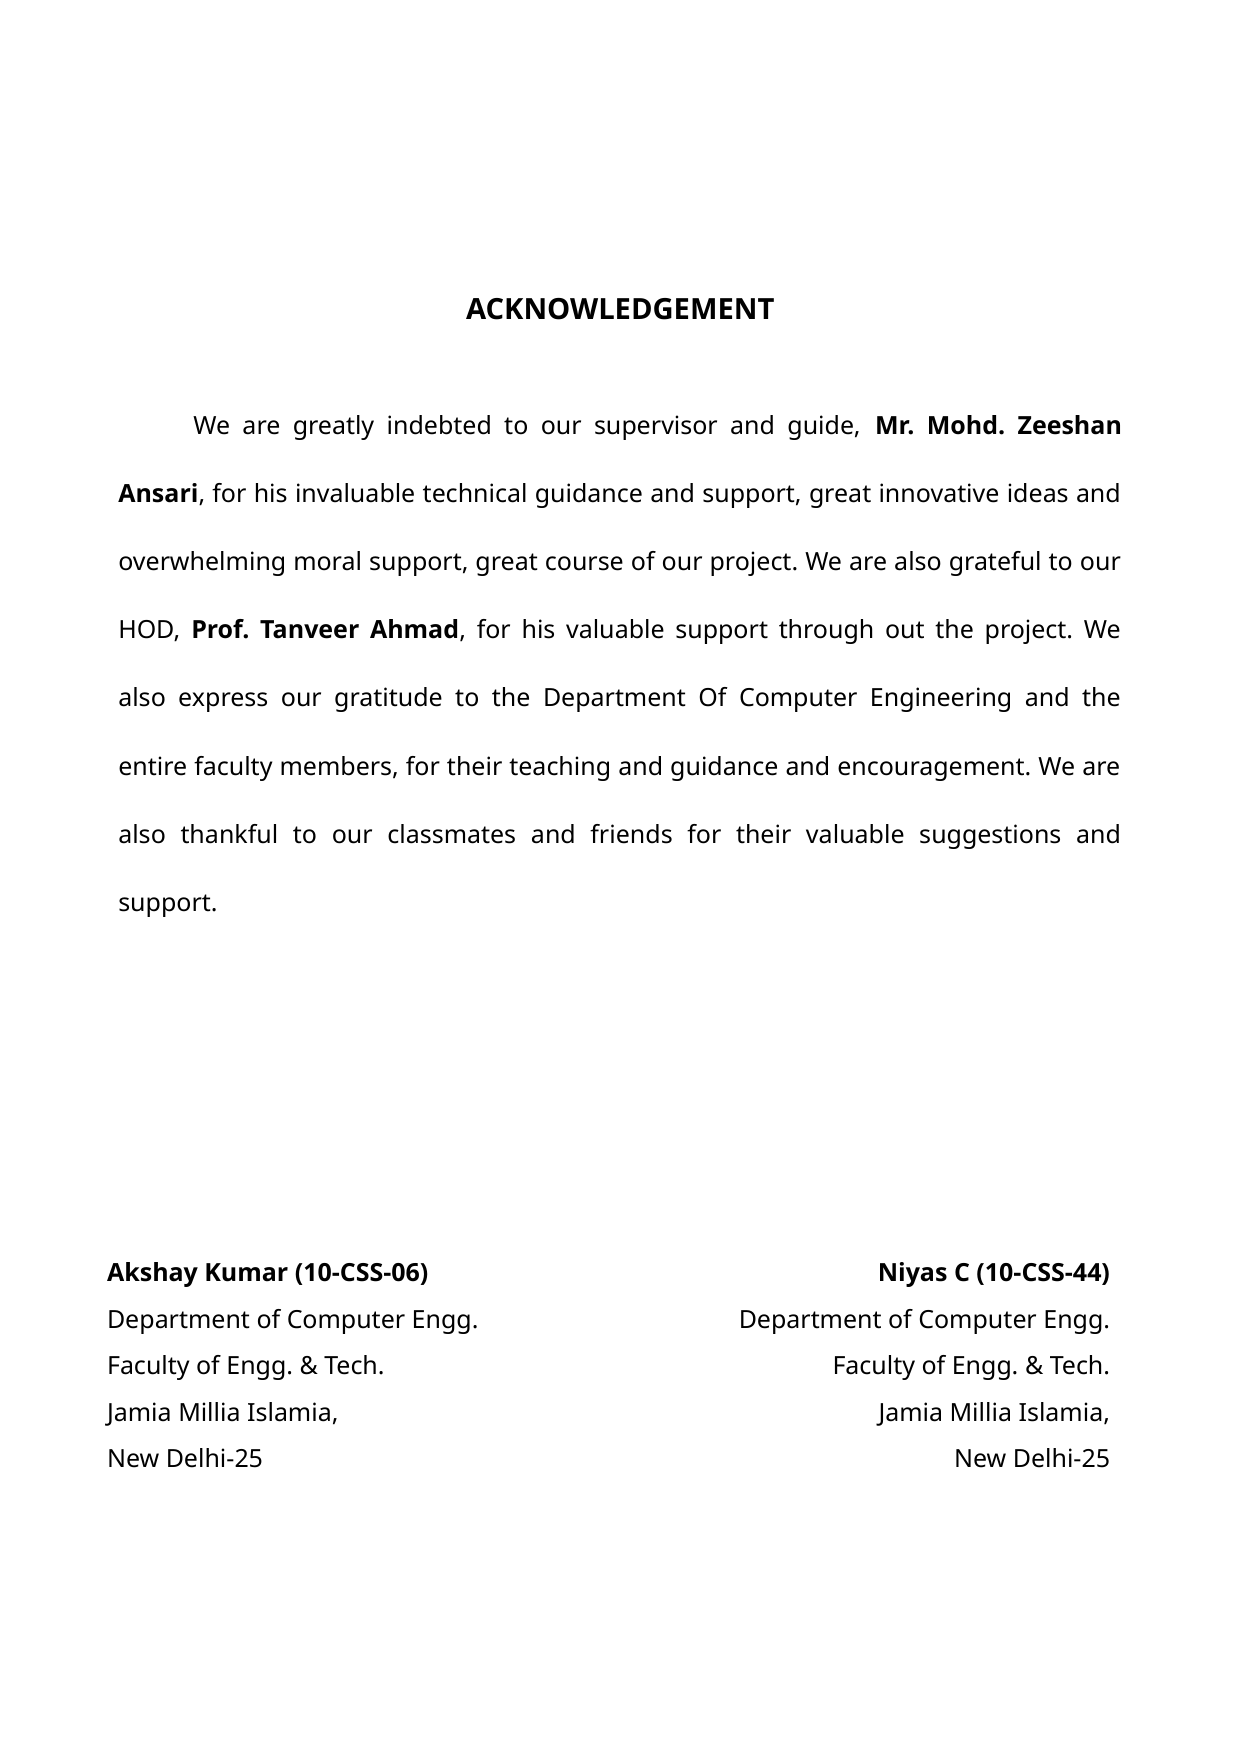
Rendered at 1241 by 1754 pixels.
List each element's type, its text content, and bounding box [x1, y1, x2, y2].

text ACKNOWLEDGEMENT [118, 288, 1122, 328]
table_header Niyas C (10-CSS-44) Department of Computer Engg. Faculty of Engg. & Tech. Jamia Millia Islamia, New Delhi-25 [613, 1255, 1110, 1487]
table_header Akshay Kumar (10-CSS-06) Department of Computer Engg. Faculty of Engg. & Tech. Jamia Millia Islamia, New Delhi-25 [107, 1255, 613, 1487]
text We are greatly indebted to our supervisor and guide, Mr. Mohd. Zeeshan Ansari, for his invaluable technical guidance and support, great innovative ideas and overwhelming moral support, great course of our project. We are also grateful to our HOD, Prof. Tanveer Ahmad, for his valuable support through out the project. We also express our gratitude to the Department Of Computer Engineering and the entire faculty members, for their teaching and guidance and encouragement. We are also thankful to our classmates and friends for their valuable suggestions and support. [118, 407, 1122, 918]
